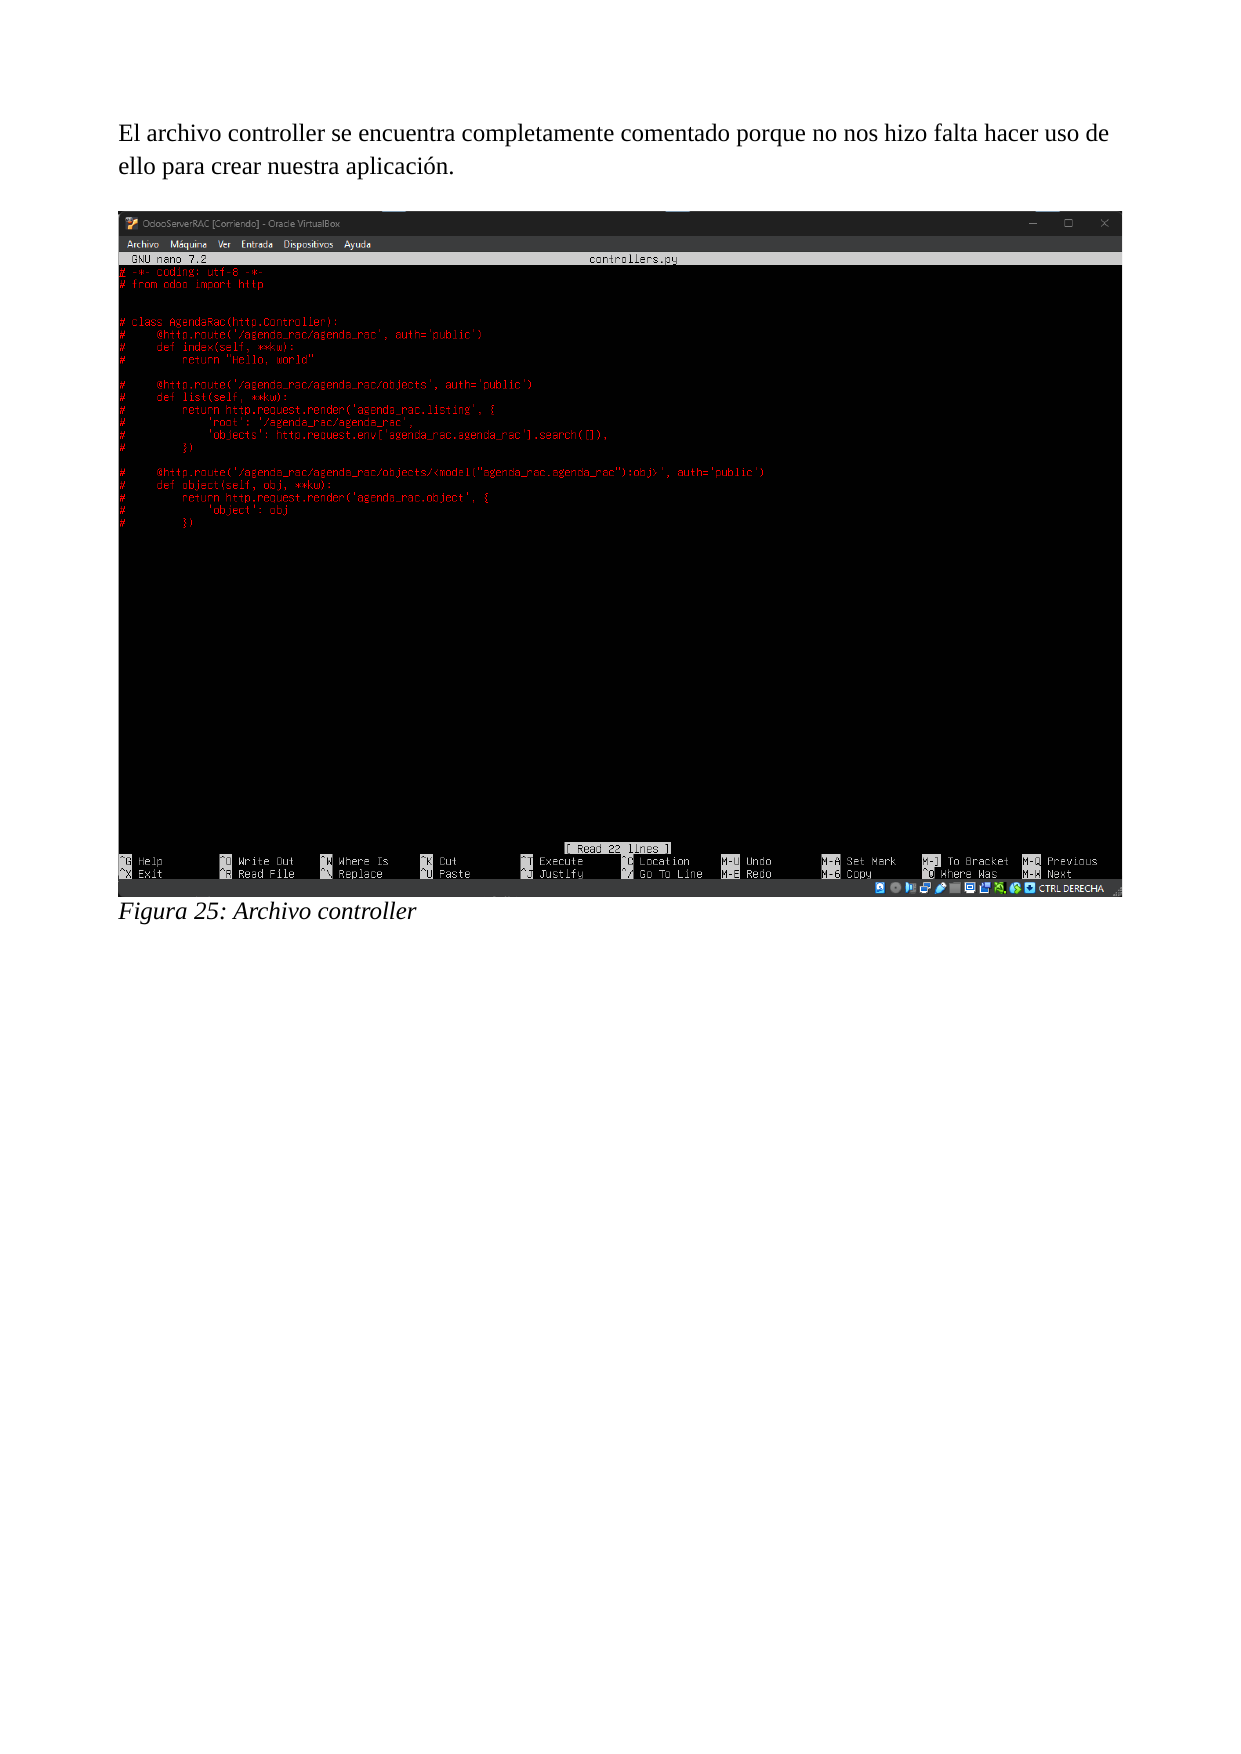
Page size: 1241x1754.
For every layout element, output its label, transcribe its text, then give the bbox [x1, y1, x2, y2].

text Figura 25: Archivo controller [118, 897, 1122, 925]
picture [118, 211, 1123, 897]
text El archivo controller se encuentra completamente comentado porque no nos hizo falta hacer uso de ello para crear nuestra aplicación. [118, 118, 1122, 180]
